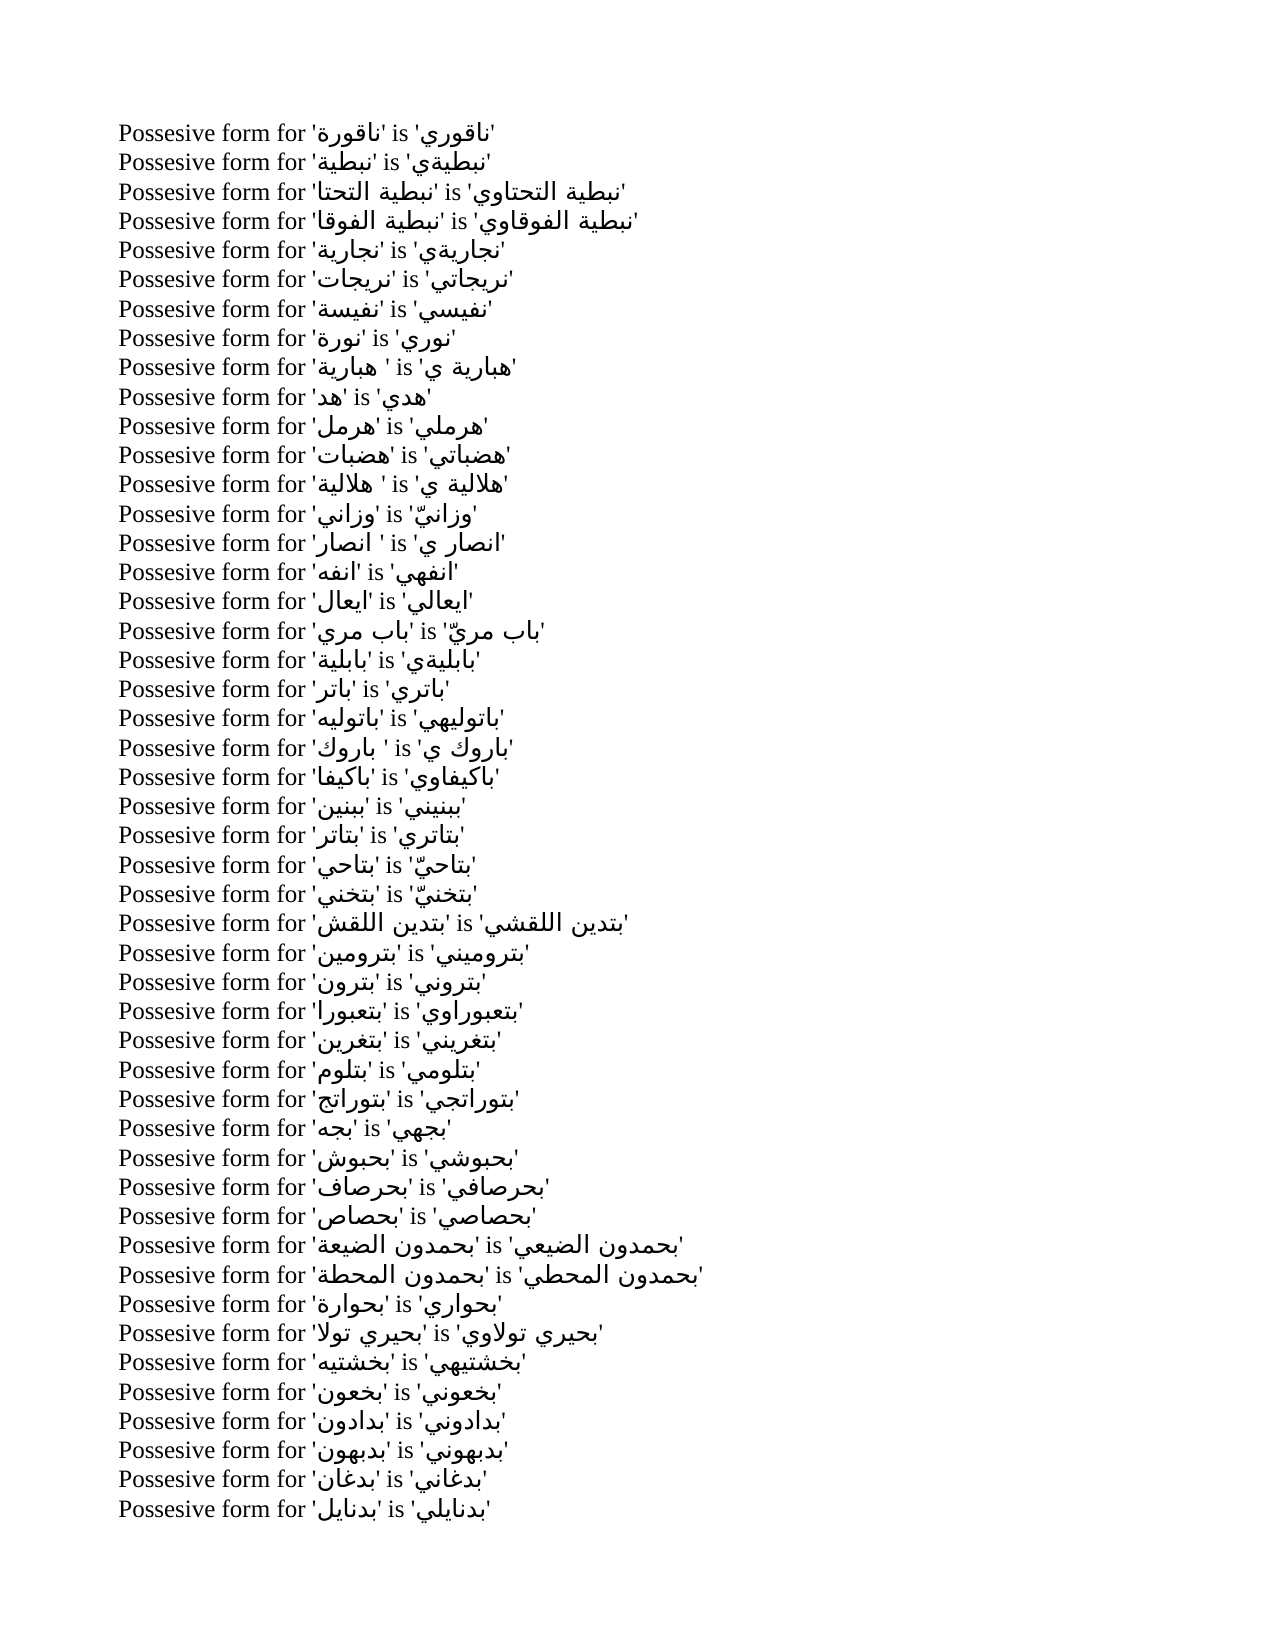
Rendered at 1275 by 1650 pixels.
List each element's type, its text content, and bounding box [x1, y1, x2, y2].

text Possesive form for 'باروك ' is 'باروك ي' [118, 733, 1157, 762]
text Possesive form for 'باتوليه' is 'باتوليهي' [118, 703, 1157, 733]
text Possesive form for 'نريجات' is 'نريجاتي' [118, 264, 1157, 294]
text Possesive form for 'بحيري تولا' is 'بحيري تولاوي' [118, 1318, 1157, 1347]
text Possesive form for 'هد' is 'هدي' [118, 382, 1157, 411]
text Possesive form for 'بدنايل' is 'بدنايلي' [118, 1494, 1157, 1523]
text Possesive form for 'ببنين' is 'ببنيني' [118, 791, 1157, 821]
text Possesive form for 'نورة' is 'نوري' [118, 323, 1157, 352]
text Possesive form for 'باكيفا' is 'باكيفاوي' [118, 762, 1157, 791]
text Possesive form for 'بتدين اللقش' is 'بتدين اللقشي' [118, 908, 1157, 938]
text Possesive form for 'هرمل' is 'هرملي' [118, 411, 1157, 440]
text Possesive form for 'بتلوم' is 'بتلومي' [118, 1055, 1157, 1084]
text Possesive form for 'بدغان' is 'بدغاني' [118, 1464, 1157, 1494]
text Possesive form for 'نبطية' is 'نبطيةي' [118, 147, 1157, 177]
text Possesive form for 'بتخني' is 'بتخنيّ' [118, 879, 1157, 908]
text Possesive form for 'بتاتر' is 'بتاتري' [118, 821, 1157, 850]
text Possesive form for 'بتغرين' is 'بتغريني' [118, 1026, 1157, 1055]
text Possesive form for 'بابلية' is 'بابليةي' [118, 645, 1157, 674]
text Possesive form for 'بتاحي' is 'بتاحيّ' [118, 850, 1157, 879]
text Possesive form for 'هلالية ' is 'هلالية ي' [118, 469, 1157, 499]
text Possesive form for 'باتر' is 'باتري' [118, 674, 1157, 703]
text Possesive form for 'ناقورة' is 'ناقوري' [118, 118, 1157, 147]
text Possesive form for 'وزاني' is 'وزانيّ' [118, 499, 1157, 528]
text Possesive form for 'بحوارة' is 'بحواري' [118, 1289, 1157, 1318]
text Possesive form for 'نفيسة' is 'نفيسي' [118, 294, 1157, 323]
text Possesive form for 'بجه' is 'بجهي' [118, 1113, 1157, 1143]
text Possesive form for 'بتعبورا' is 'بتعبوراوي' [118, 996, 1157, 1026]
text Possesive form for 'بحرصاف' is 'بحرصافي' [118, 1172, 1157, 1201]
text Possesive form for 'بتوراتج' is 'بتوراتجي' [118, 1084, 1157, 1113]
text Possesive form for 'بحمدون الضيعة' is 'بحمدون الضيعي' [118, 1230, 1157, 1260]
text Possesive form for 'بخشتيه' is 'بخشتيهي' [118, 1347, 1157, 1377]
text Possesive form for 'انفه' is 'انفهي' [118, 557, 1157, 586]
text Possesive form for 'بحبوش' is 'بحبوشي' [118, 1143, 1157, 1172]
text Possesive form for 'بترومين' is 'بتروميني' [118, 938, 1157, 967]
text Possesive form for 'نجارية' is 'نجاريةي' [118, 235, 1157, 264]
text Possesive form for 'بحمدون المحطة' is 'بحمدون المحطي' [118, 1260, 1157, 1289]
text Possesive form for 'بترون' is 'بتروني' [118, 967, 1157, 996]
text Possesive form for 'نبطية الفوقا' is 'نبطية الفوقاوي' [118, 206, 1157, 235]
text Possesive form for 'باب مري' is 'باب مريّ' [118, 616, 1157, 645]
text Possesive form for 'ايعال' is 'ايعالي' [118, 586, 1157, 616]
text Possesive form for 'بدبهون' is 'بدبهوني' [118, 1435, 1157, 1464]
text Possesive form for 'نبطية التحتا' is 'نبطية التحتاوي' [118, 177, 1157, 206]
text Possesive form for 'بحصاص' is 'بحصاصي' [118, 1201, 1157, 1230]
text Possesive form for 'هضبات' is 'هضباتي' [118, 440, 1157, 469]
text Possesive form for 'هبارية ' is 'هبارية ي' [118, 352, 1157, 382]
text Possesive form for 'بدادون' is 'بدادوني' [118, 1406, 1157, 1435]
text Possesive form for 'انصار ' is 'انصار ي' [118, 528, 1157, 557]
text Possesive form for 'بخعون' is 'بخعوني' [118, 1377, 1157, 1406]
